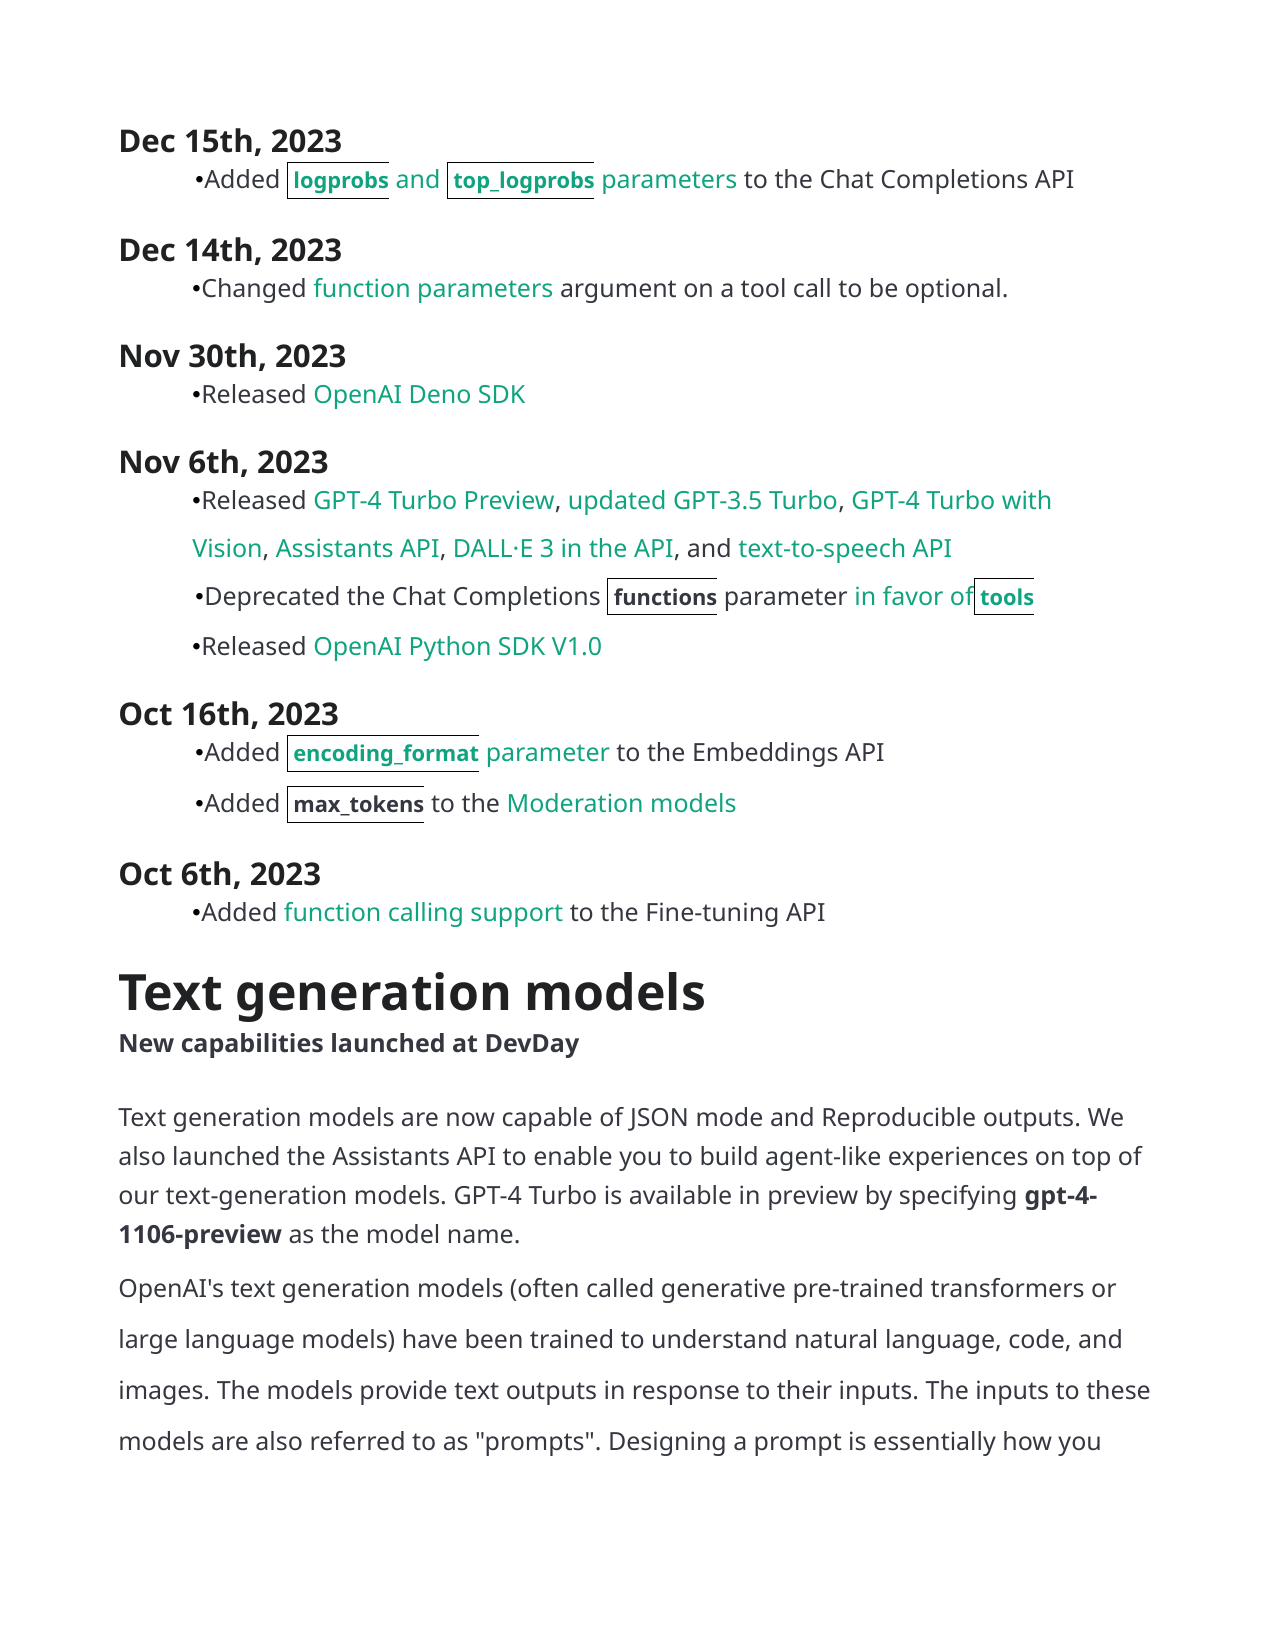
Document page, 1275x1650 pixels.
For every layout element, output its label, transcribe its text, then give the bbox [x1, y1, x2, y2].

list Deprecated the Chat Completions [121, 578, 607, 614]
list Added logprobs and top_logprobs parameters to the Chat Completions API [121, 162, 287, 198]
subtitle Oct 16th, 2023 [118, 691, 1157, 735]
list Released GPT-4 Turbo Preview, updated GPT-3.5 Turbo, GPT-4 Turbo with Vision, Assistants API, DALL·E 3 in the API, and text-to-speech API [118, 483, 1157, 564]
text New capabilities launched at DevDay [118, 1025, 1157, 1059]
list Added logprobs and top_logprobs parameters to the Chat Completions API [448, 162, 1154, 198]
list Changed function parameters argument on a tool call to be optional. [118, 271, 1157, 305]
subtitle Nov 6th, 2023 [118, 439, 1157, 483]
subtitle Dec 15th, 2023 [118, 118, 1157, 162]
list Added max_tokens to the Moderation models [121, 786, 287, 822]
list Added function calling support to the Fine-tuning API [118, 895, 1157, 929]
list Added encoding_format parameter to the Embeddings API [288, 735, 1154, 771]
list Added max_tokens to the Moderation models [288, 786, 1154, 822]
list Released OpenAI Python SDK V1.0 [118, 629, 1157, 663]
list tools [975, 578, 1154, 614]
subtitle Text generation models [118, 957, 1157, 1025]
list functions parameter in favor of [608, 578, 974, 614]
list Added encoding_format parameter to the Embeddings API [121, 735, 287, 771]
subtitle Oct 6th, 2023 [118, 851, 1157, 895]
subtitle Nov 30th, 2023 [118, 333, 1157, 377]
text Text generation models are now capable of JSON mode and Reproducible outputs. We also launched the Assistants API to enable you to build agent-like experiences on top of our text-generation models. GPT-4 Turbo is available in preview by specifying gpt-4-1106-preview as the model name. [118, 1100, 1157, 1251]
list Added logprobs and top_logprobs parameters to the Chat Completions API [288, 162, 447, 198]
list Released OpenAI Deno SDK [118, 377, 1157, 411]
text OpenAI's text generation models (often called generative pre-trained transformers or large language models) have been trained to understand natural language, code, and images. The models provide text outputs in response to their inputs. The inputs to these models are also referred to as "prompts". Designing a prompt is essentially how you [118, 1271, 1157, 1458]
subtitle Dec 14th, 2023 [118, 227, 1157, 271]
